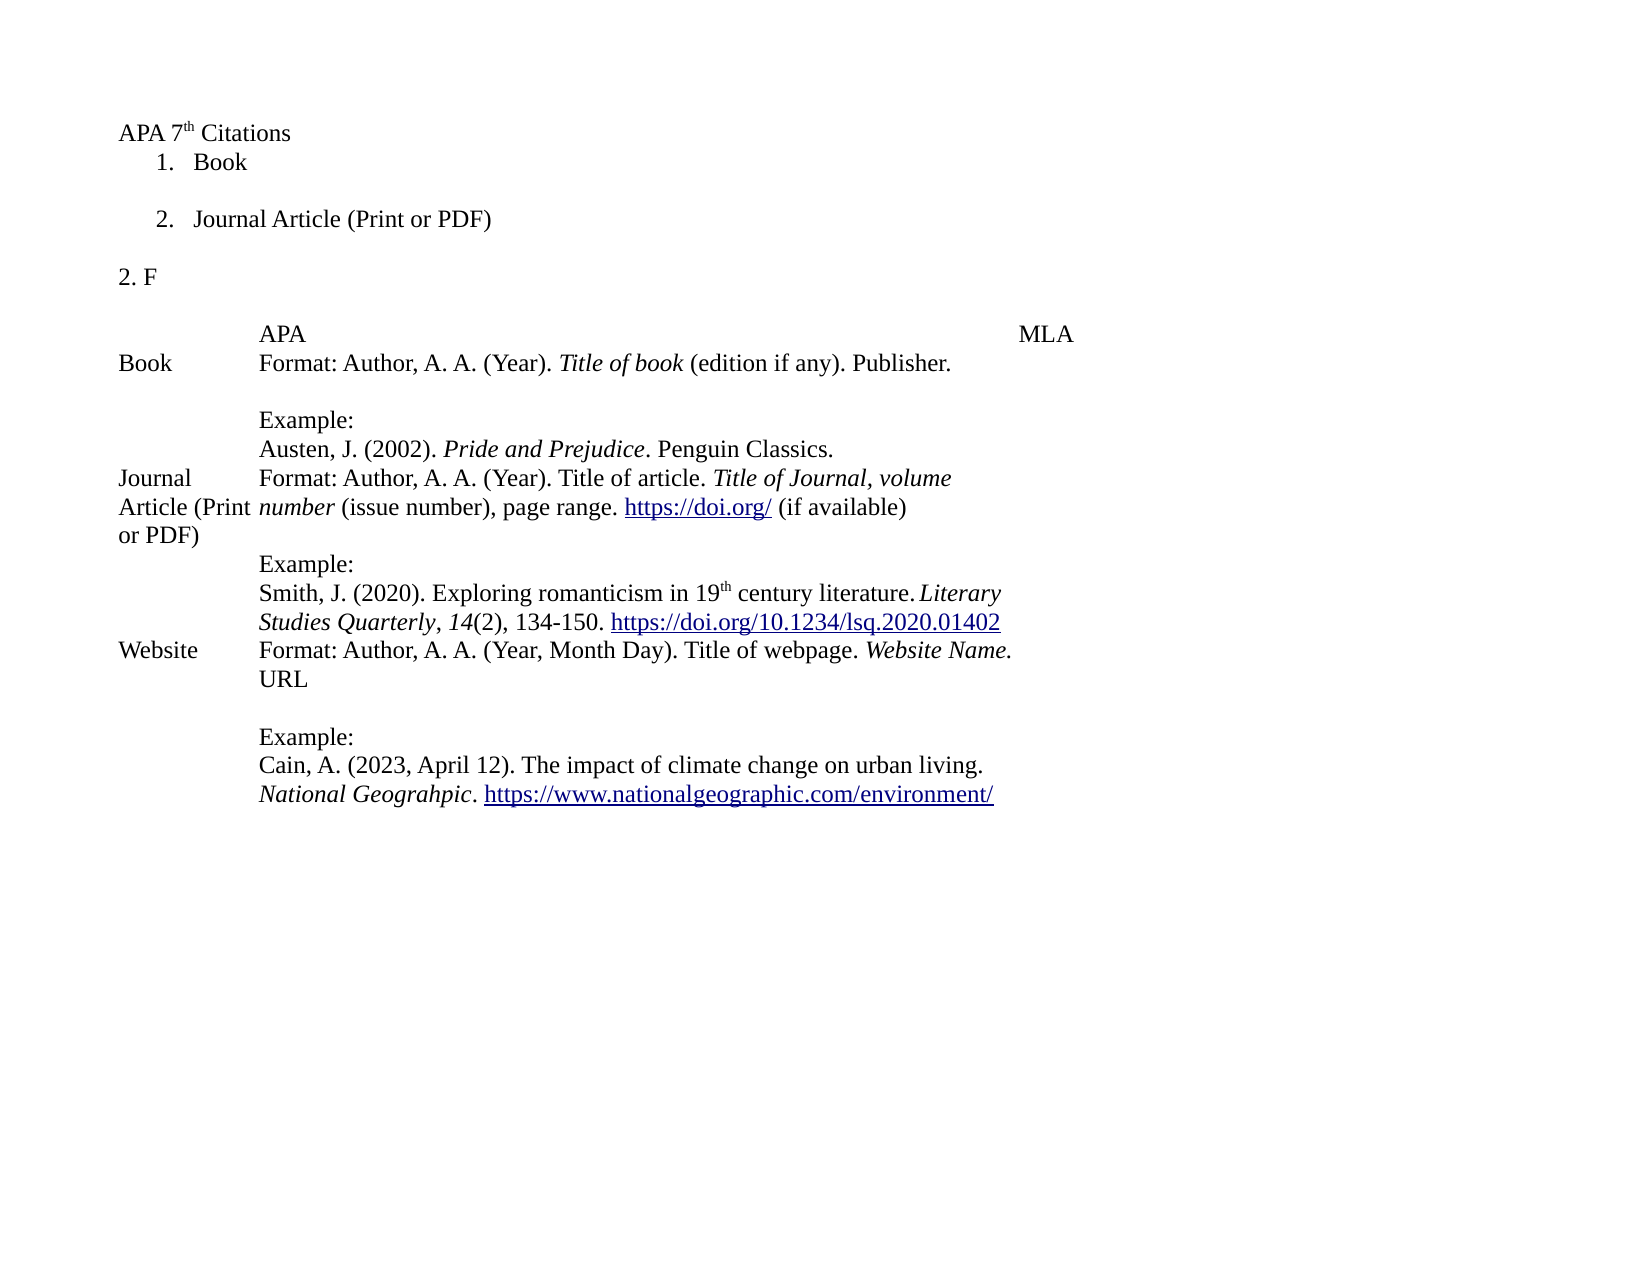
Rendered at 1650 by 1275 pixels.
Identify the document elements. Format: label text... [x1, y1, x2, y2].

table_cell Book [118, 348, 258, 463]
table_cell Format: Author, A. A. (Year). Title of article. Title of Journal, volume number (issue number), page range. https://doi.org/ (if available) Example: Smith, J. (2020). Exploring romanticism in 19th century literature. Literary Studies Quarterly, 14(2), 134-150. https://doi.org/10.1234/lsq.2020.01402 [259, 463, 1018, 636]
table_header [118, 319, 258, 348]
list Journal Article (Print or PDF) [156, 204, 1532, 262]
table_cell Journal Article (Print or PDF) [118, 463, 258, 636]
table_cell Website [118, 636, 258, 808]
table_header MLA [1018, 319, 1532, 348]
table_cell [1018, 636, 1532, 808]
table_cell [1018, 348, 1532, 463]
table_header APA [259, 319, 1018, 348]
table_cell [1018, 463, 1532, 636]
text 2. F [118, 262, 1532, 291]
text APA 7th Citations [118, 118, 1532, 147]
table_cell Format: Author, A. A. (Year). Title of book (edition if any). Publisher. Example: Austen, J. (2002). Pride and Prejudice. Penguin Classics. [259, 348, 1018, 463]
list Book [156, 147, 1532, 204]
table_cell Format: Author, A. A. (Year, Month Day). Title of webpage. Website Name. URL Example: Cain, A. (2023, April 12). The impact of climate change on urban living. National Geograhpic. https://www.nationalgeographic.com/environment/ [259, 636, 1018, 808]
